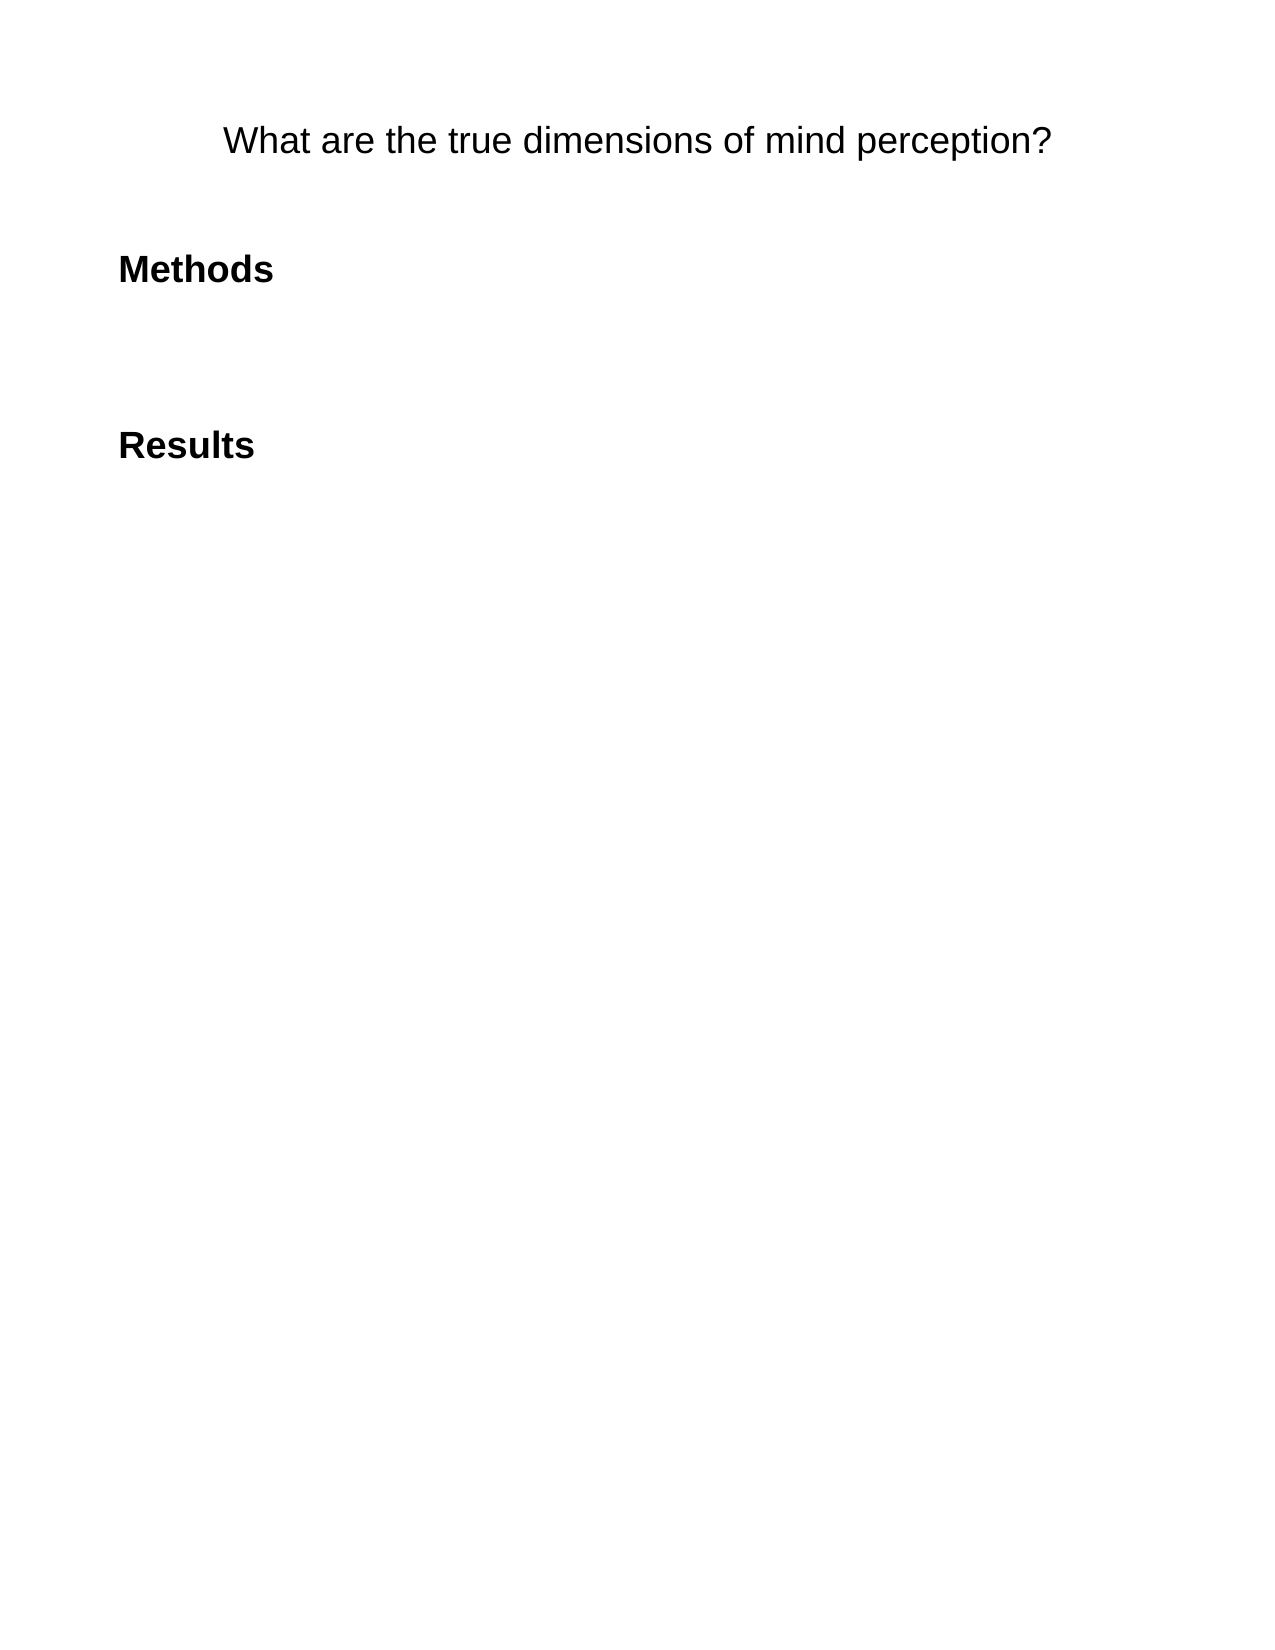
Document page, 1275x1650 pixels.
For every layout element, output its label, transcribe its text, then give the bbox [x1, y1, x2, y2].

subtitle What are the true dimensions of mind perception? [118, 118, 1157, 161]
subtitle Methods [118, 246, 1157, 290]
subtitle Results [118, 423, 1157, 466]
